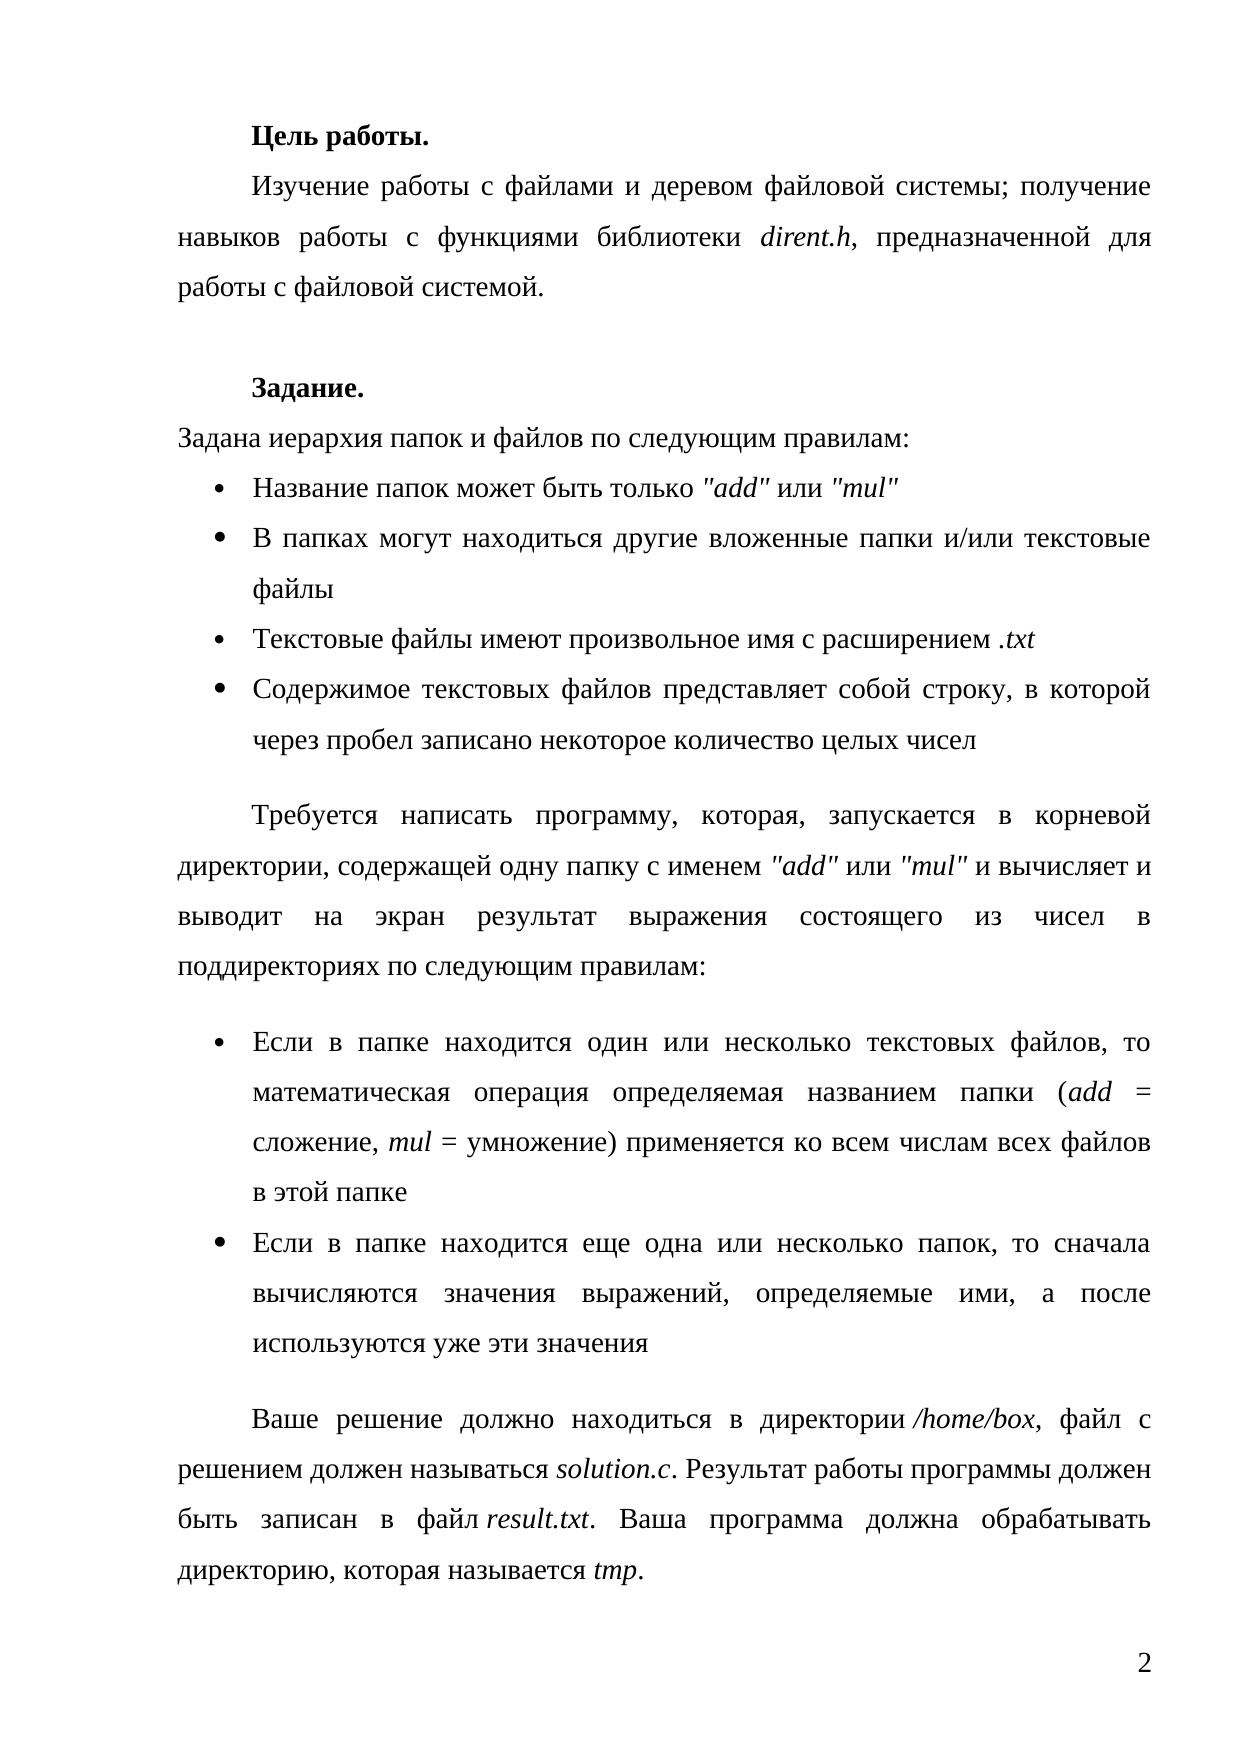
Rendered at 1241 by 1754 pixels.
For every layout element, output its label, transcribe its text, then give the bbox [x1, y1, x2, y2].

subtitle Задание. [177, 370, 1152, 403]
text Задана иерархия папок и файлов по следующим правилам: [177, 420, 1152, 453]
subtitle Цель работы. [177, 118, 1152, 152]
list Содержимое текстовых файлов представляет собой строку, в которой через пробел записано некоторое количество целых чисел [215, 672, 1152, 756]
text Изучение работы с файлами и деревом файловой системы; получение навыков работы с функциями библиотеки dirent.h, предназначенной для работы с файловой системой. [177, 168, 1152, 303]
text Требуется написать программу, которая, запускается в корневой директории, содержащей одну папку с именем "add" или "mul" и вычисляет и выводит на экран результат выражения состоящего из чисел в поддиректориях по следующим правилам: [177, 797, 1152, 982]
text Ваше решение должно находиться в директории /home/box, файл с решением должен называться solution.c. Результат работы программы должен быть записан в файл result.txt. Ваша программа должна обрабатывать директорию, которая называется tmp. [177, 1401, 1152, 1585]
list Если в папке находится еще одна или несколько папок, то сначала вычисляются значения выражений, определяемые ими, а после используются уже эти значения [215, 1225, 1152, 1359]
list Текстовые файлы имеют произвольное имя с расширением .txt [215, 621, 1152, 655]
list В папках могут находиться другие вложенные папки и/или текстовые файлы [215, 521, 1152, 604]
list Название папок может быть только "add" или "mul" [215, 470, 1152, 504]
list Если в папке находится один или несколько текстовых файлов, то математическая операция определяемая названием папки (add = сложение, mul = умножение) применяется ко всем числам всех файлов в этой папке [215, 1024, 1152, 1208]
